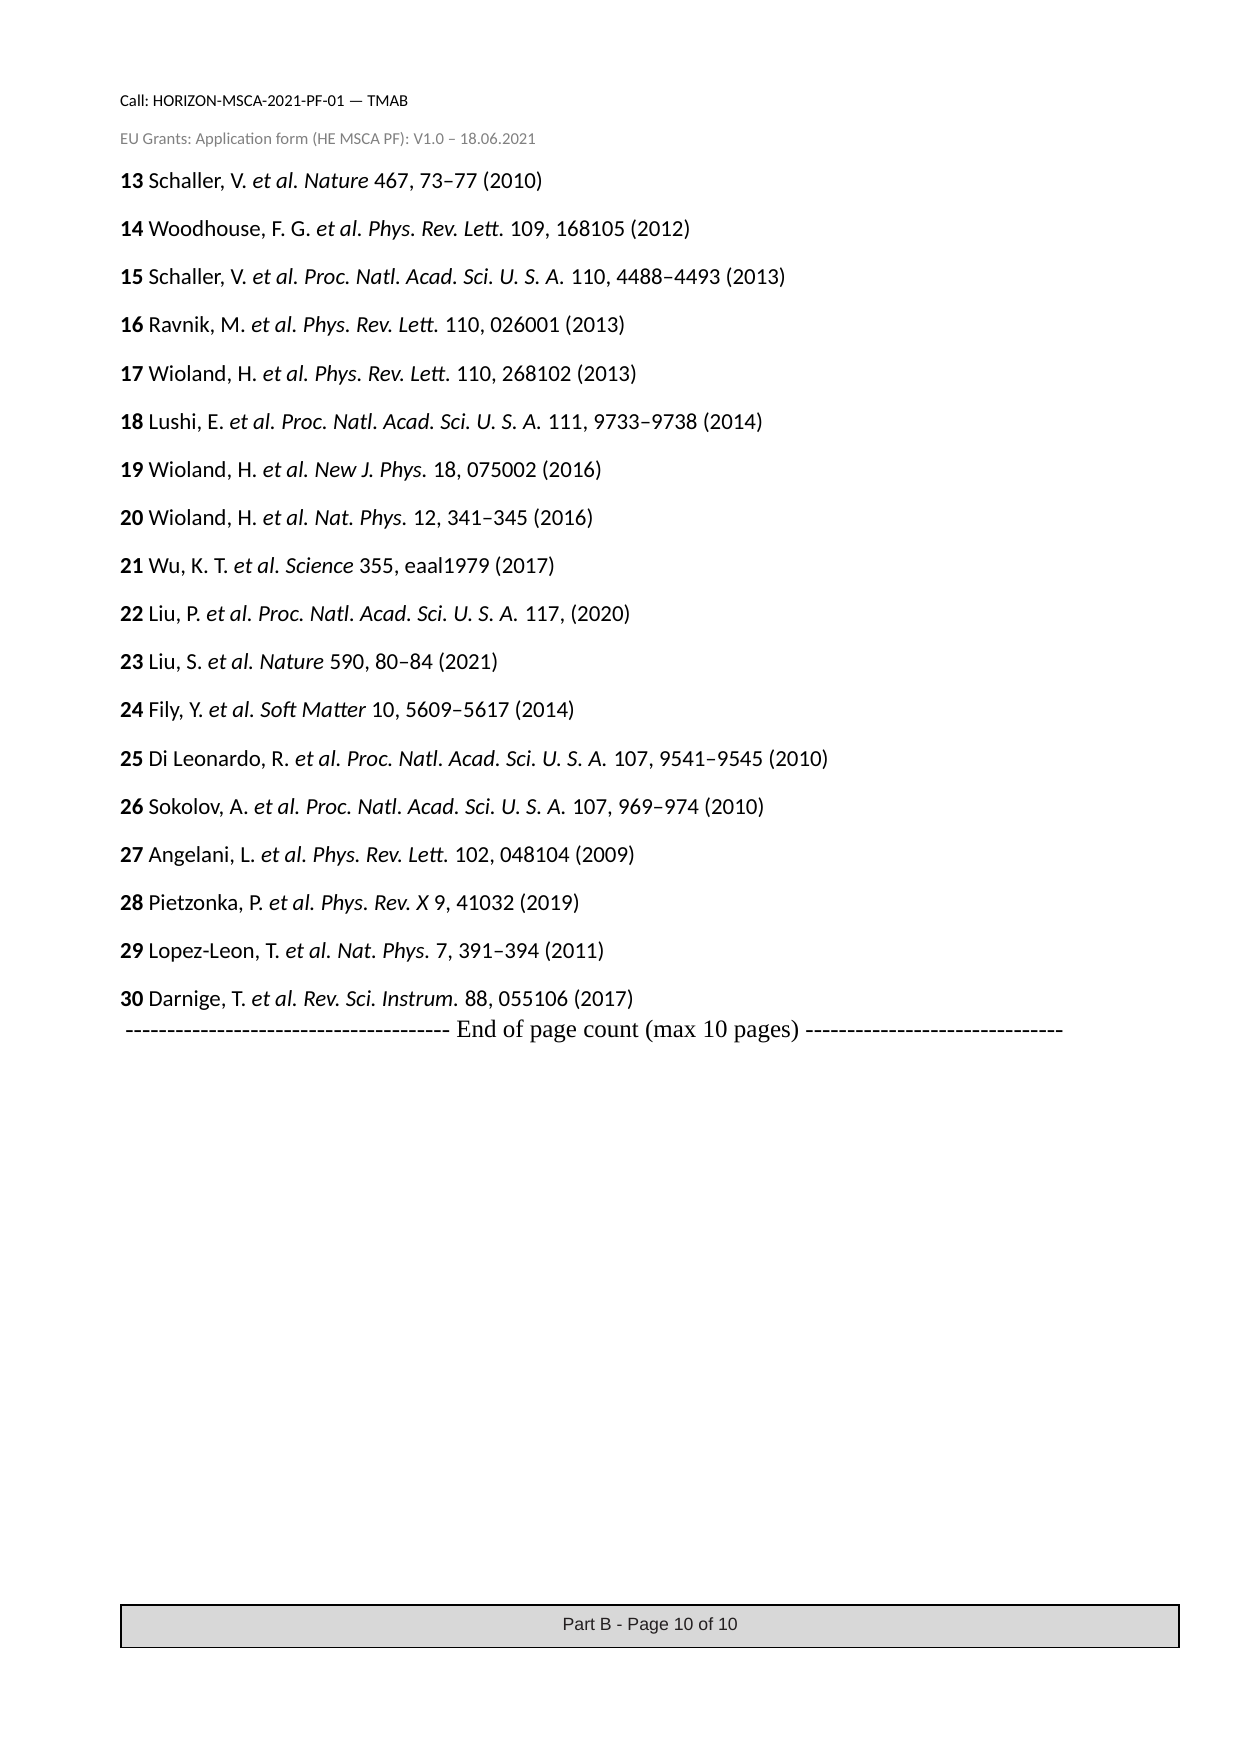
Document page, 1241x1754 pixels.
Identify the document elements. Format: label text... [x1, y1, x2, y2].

text 30 Darnige, T. et al. Rev. Sci. Instrum. 88, 055106 (2017) [120, 984, 1121, 1012]
text 27 Angelani, L. et al. Phys. Rev. Lett. 102, 048104 (2009) [120, 840, 1121, 868]
text 18 Lushi, E. et al. Proc. Natl. Acad. Sci. U. S. A. 111, 9733–9738 (2014) [120, 407, 1121, 435]
text 21 Wu, K. T. et al. Science 355, eaal1979 (2017) [120, 551, 1121, 579]
text 26 Sokolov, A. et al. Proc. Natl. Acad. Sci. U. S. A. 107, 969–974 (2010) [120, 792, 1121, 820]
text 20 Wioland, H. et al. Nat. Phys. 12, 341–345 (2016) [120, 503, 1121, 531]
text 24 Fily, Y. et al. Soft Matter 10, 5609–5617 (2014) [120, 696, 1121, 724]
text --------------------------------------- End of page count (max 10 pages) ------------------------------- [120, 1014, 1121, 1043]
text 22 Liu, P. et al. Proc. Natl. Acad. Sci. U. S. A. 117, (2020) [120, 599, 1121, 627]
text 29 Lopez-Leon, T. et al. Nat. Phys. 7, 391–394 (2011) [120, 936, 1121, 964]
text 19 Wioland, H. et al. New J. Phys. 18, 075002 (2016) [120, 455, 1121, 483]
text 23 Liu, S. et al. Nature 590, 80–84 (2021) [120, 647, 1121, 676]
text 16 Ravnik, M. et al. Phys. Rev. Lett. 110, 026001 (2013) [120, 311, 1121, 339]
text 17 Wioland, H. et al. Phys. Rev. Lett. 110, 268102 (2013) [120, 359, 1121, 387]
text 28 Pietzonka, P. et al. Phys. Rev. X 9, 41032 (2019) [120, 888, 1121, 916]
text 15 Schaller, V. et al. Proc. Natl. Acad. Sci. U. S. A. 110, 4488–4493 (2013) [120, 262, 1121, 291]
text 25 Di Leonardo, R. et al. Proc. Natl. Acad. Sci. U. S. A. 107, 9541–9545 (2010) [120, 744, 1121, 772]
text 13 Schaller, V. et al. Nature 467, 73–77 (2010) [120, 166, 1121, 194]
text 14 Woodhouse, F. G. et al. Phys. Rev. Lett. 109, 168105 (2012) [120, 214, 1121, 242]
